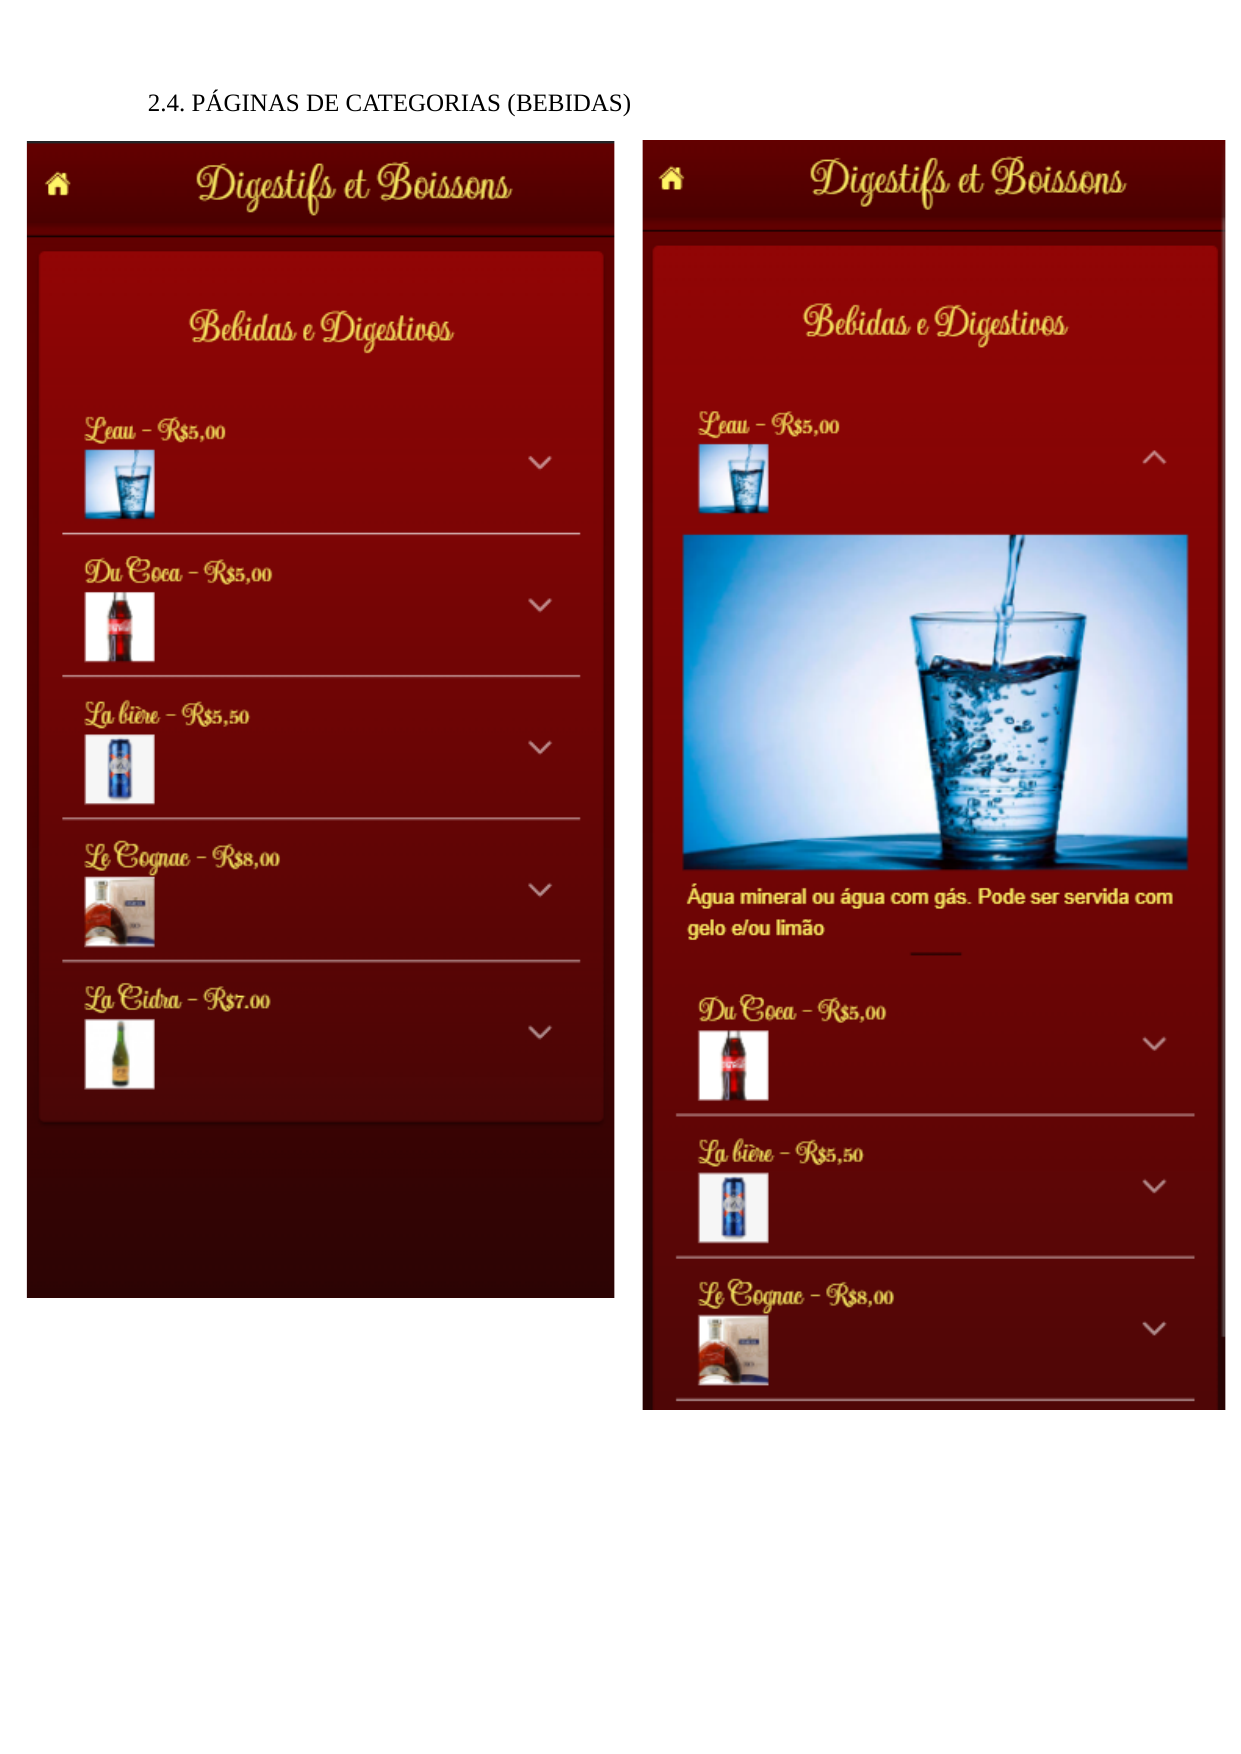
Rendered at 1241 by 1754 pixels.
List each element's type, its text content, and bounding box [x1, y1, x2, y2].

subtitle 2.4. PÁGINAS DE CATEGORIAS (BEBIDAS) [148, 88, 1169, 117]
picture [642, 140, 1226, 1410]
picture [26, 141, 615, 1298]
